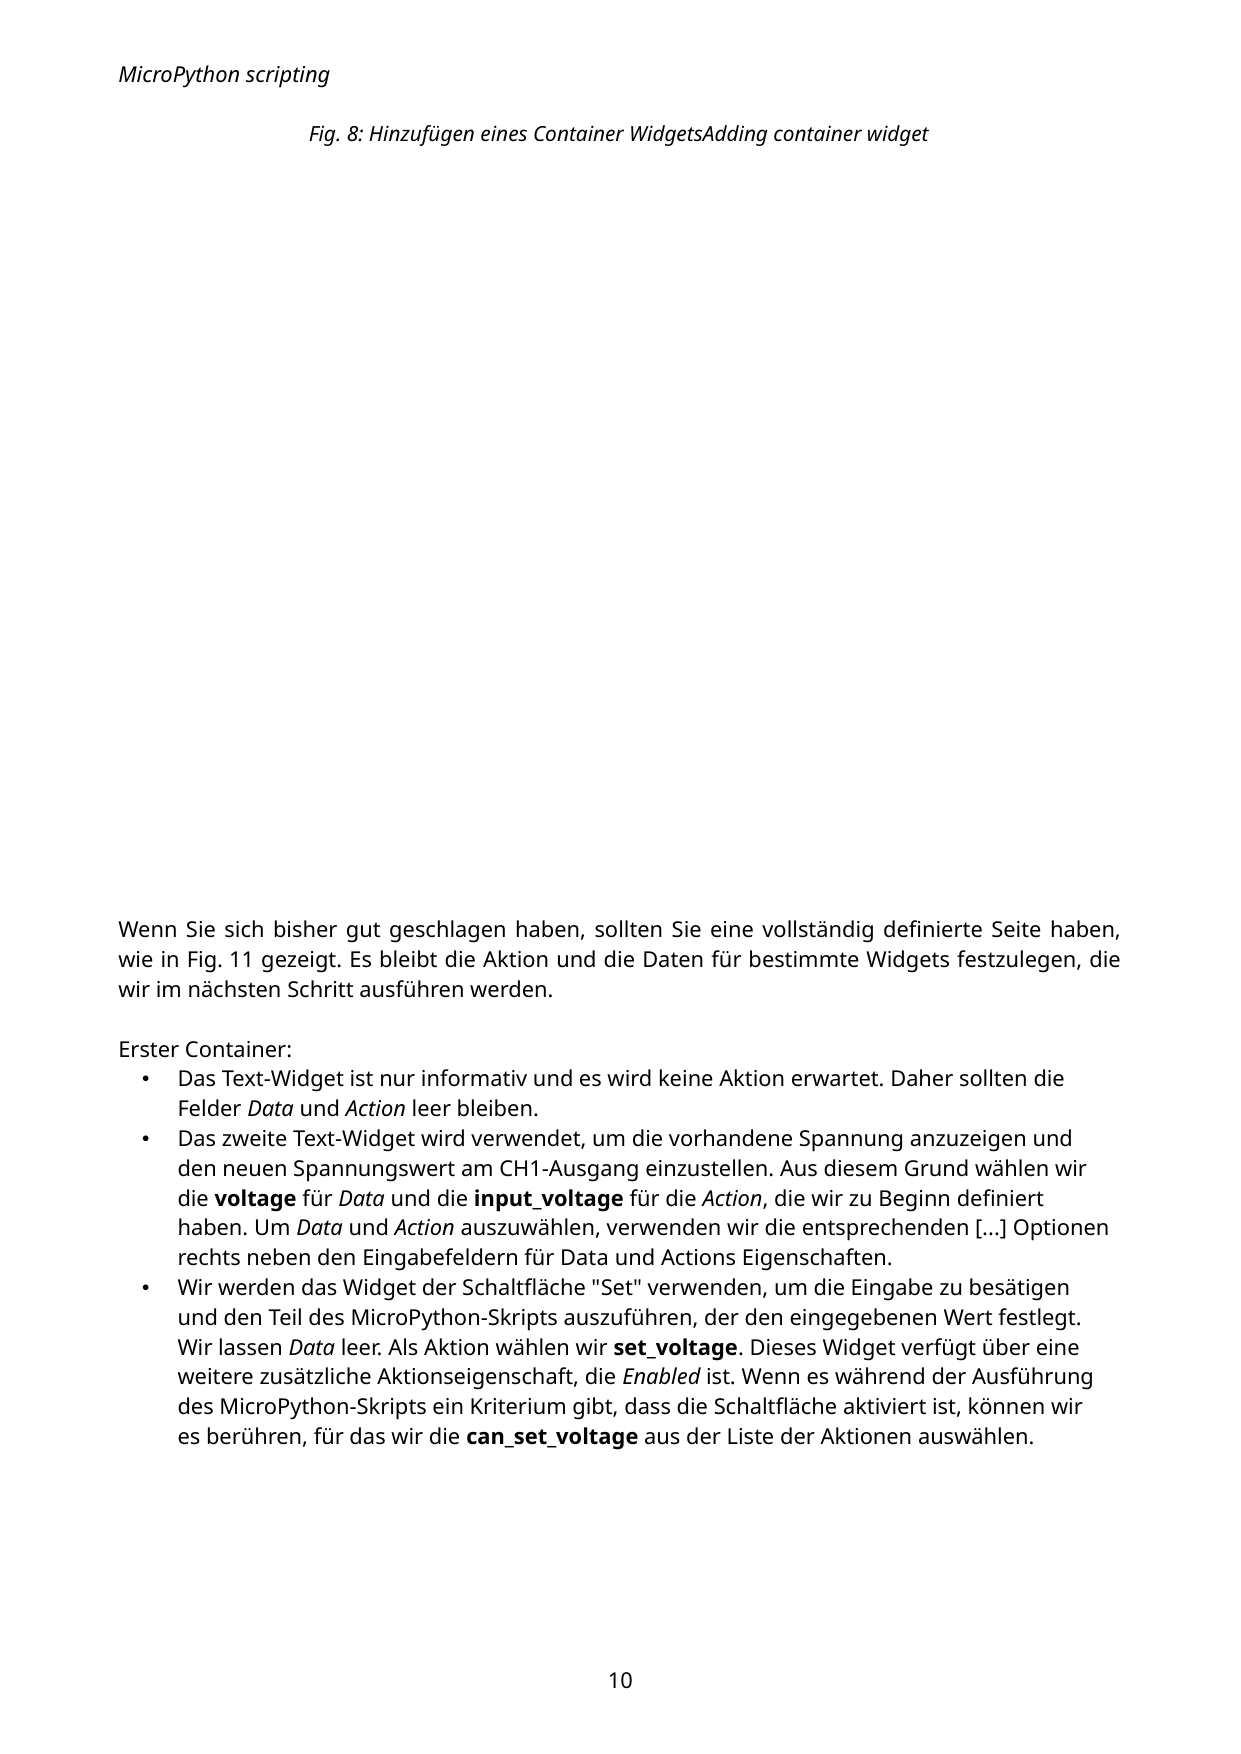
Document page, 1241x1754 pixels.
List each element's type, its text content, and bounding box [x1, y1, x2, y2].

list Das Text-Widget ist nur informativ und es wird keine Aktion erwartet. Daher sollten die Felder Data und Action leer bleiben. [142, 1063, 1110, 1123]
list Wir werden das Widget der Schaltfläche "Set" verwenden, um die Eingabe zu besätigen und den Teil des MicroPython-Skripts auszuführen, der den eingegebenen Wert festlegt. Wir lassen Data leer. Als Aktion wählen wir set_voltage. Dieses Widget verfügt über eine weitere zusätzliche Aktionseigenschaft, die Enabled ist. Wenn es während der Ausführung des MicroPython-Skripts ein Kriterium gibt, dass die Schaltfläche aktiviert ist, können wir es berühren, für das wir die can_set_voltage aus der Liste der Aktionen auswählen. [142, 1272, 1110, 1451]
list Das zweite Text-Widget wird verwendet, um die vorhandene Spannung anzuzeigen und den neuen Spannungswert am CH1-Ausgang einzustellen. Aus diesem Grund wählen wir die voltage für Data und die input_voltage für die Action, die wir zu Beginn definiert haben. Um Data und Action auszuwählen, verwenden wir die entsprechenden [...] Optionen rechts neben den Eingabefeldern für Data und Actions Eigenschaften. [142, 1123, 1110, 1272]
text Wenn Sie sich bisher gut geschlagen haben, sollten Sie eine vollständig definierte Seite haben, wie in Fig. 13 gezeigt. Es bleibt die Aktion und die Daten für bestimmte Widgets festzulegen, die wir im nächsten Schritt ausführen werden. [118, 914, 1122, 1004]
text Erster Container: [118, 1033, 1122, 1063]
text Fig. 9: Hinzufügen eines Container WidgetsAdding container widget [118, 119, 1122, 147]
